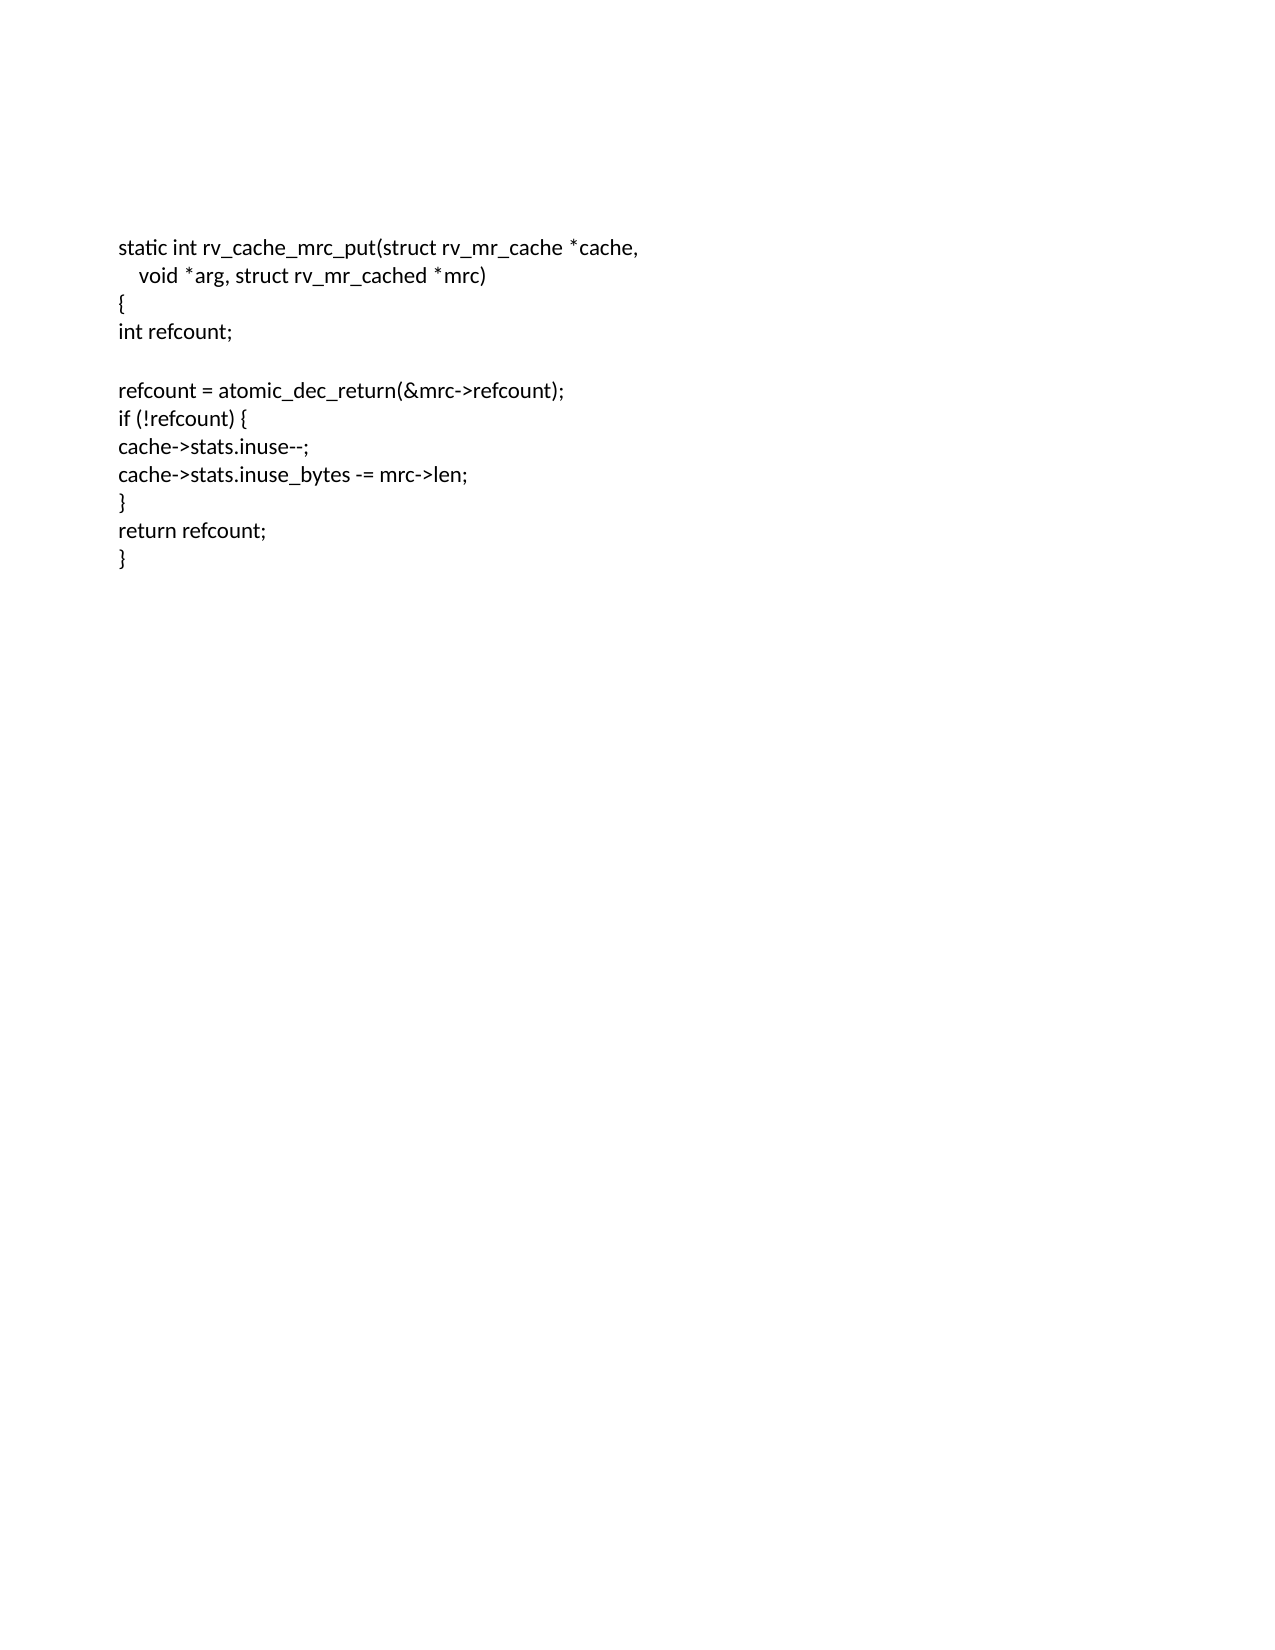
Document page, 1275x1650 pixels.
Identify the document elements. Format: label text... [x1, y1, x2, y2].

text { [118, 289, 1157, 317]
text void *arg, struct rv_mr_cached *mrc) [118, 261, 1157, 289]
text refcount = atomic_dec_return(&mrc->refcount); [118, 376, 1157, 404]
text return refcount; [118, 517, 1157, 544]
text } [118, 544, 1157, 573]
text static int rv_cache_mrc_put(struct rv_mr_cache *cache, [118, 233, 1157, 261]
text if (!refcount) { [118, 404, 1157, 432]
text int refcount; [118, 317, 1157, 345]
text cache->stats.inuse_bytes -= mrc->len; [118, 461, 1157, 488]
text } [118, 488, 1157, 517]
text cache->stats.inuse--; [118, 432, 1157, 461]
